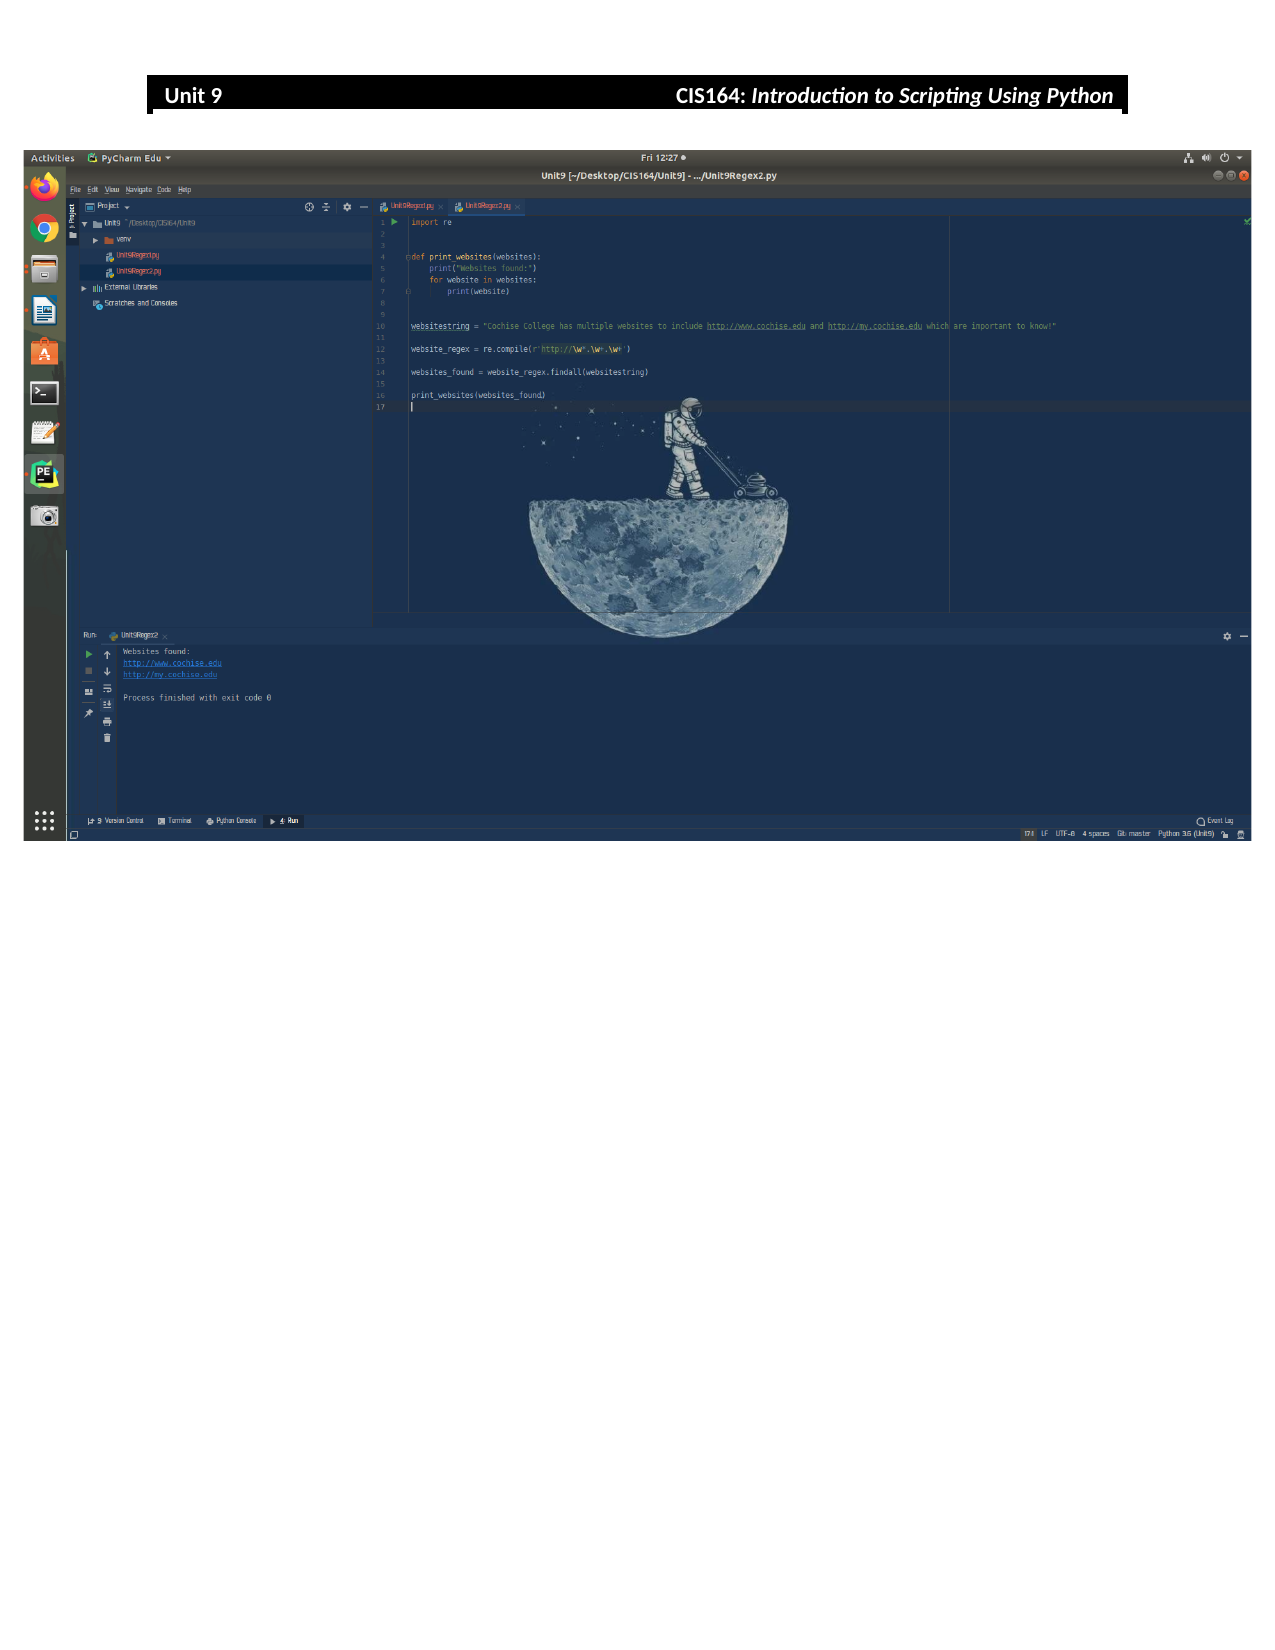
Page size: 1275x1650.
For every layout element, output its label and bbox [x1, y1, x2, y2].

picture [23, 150, 1252, 841]
